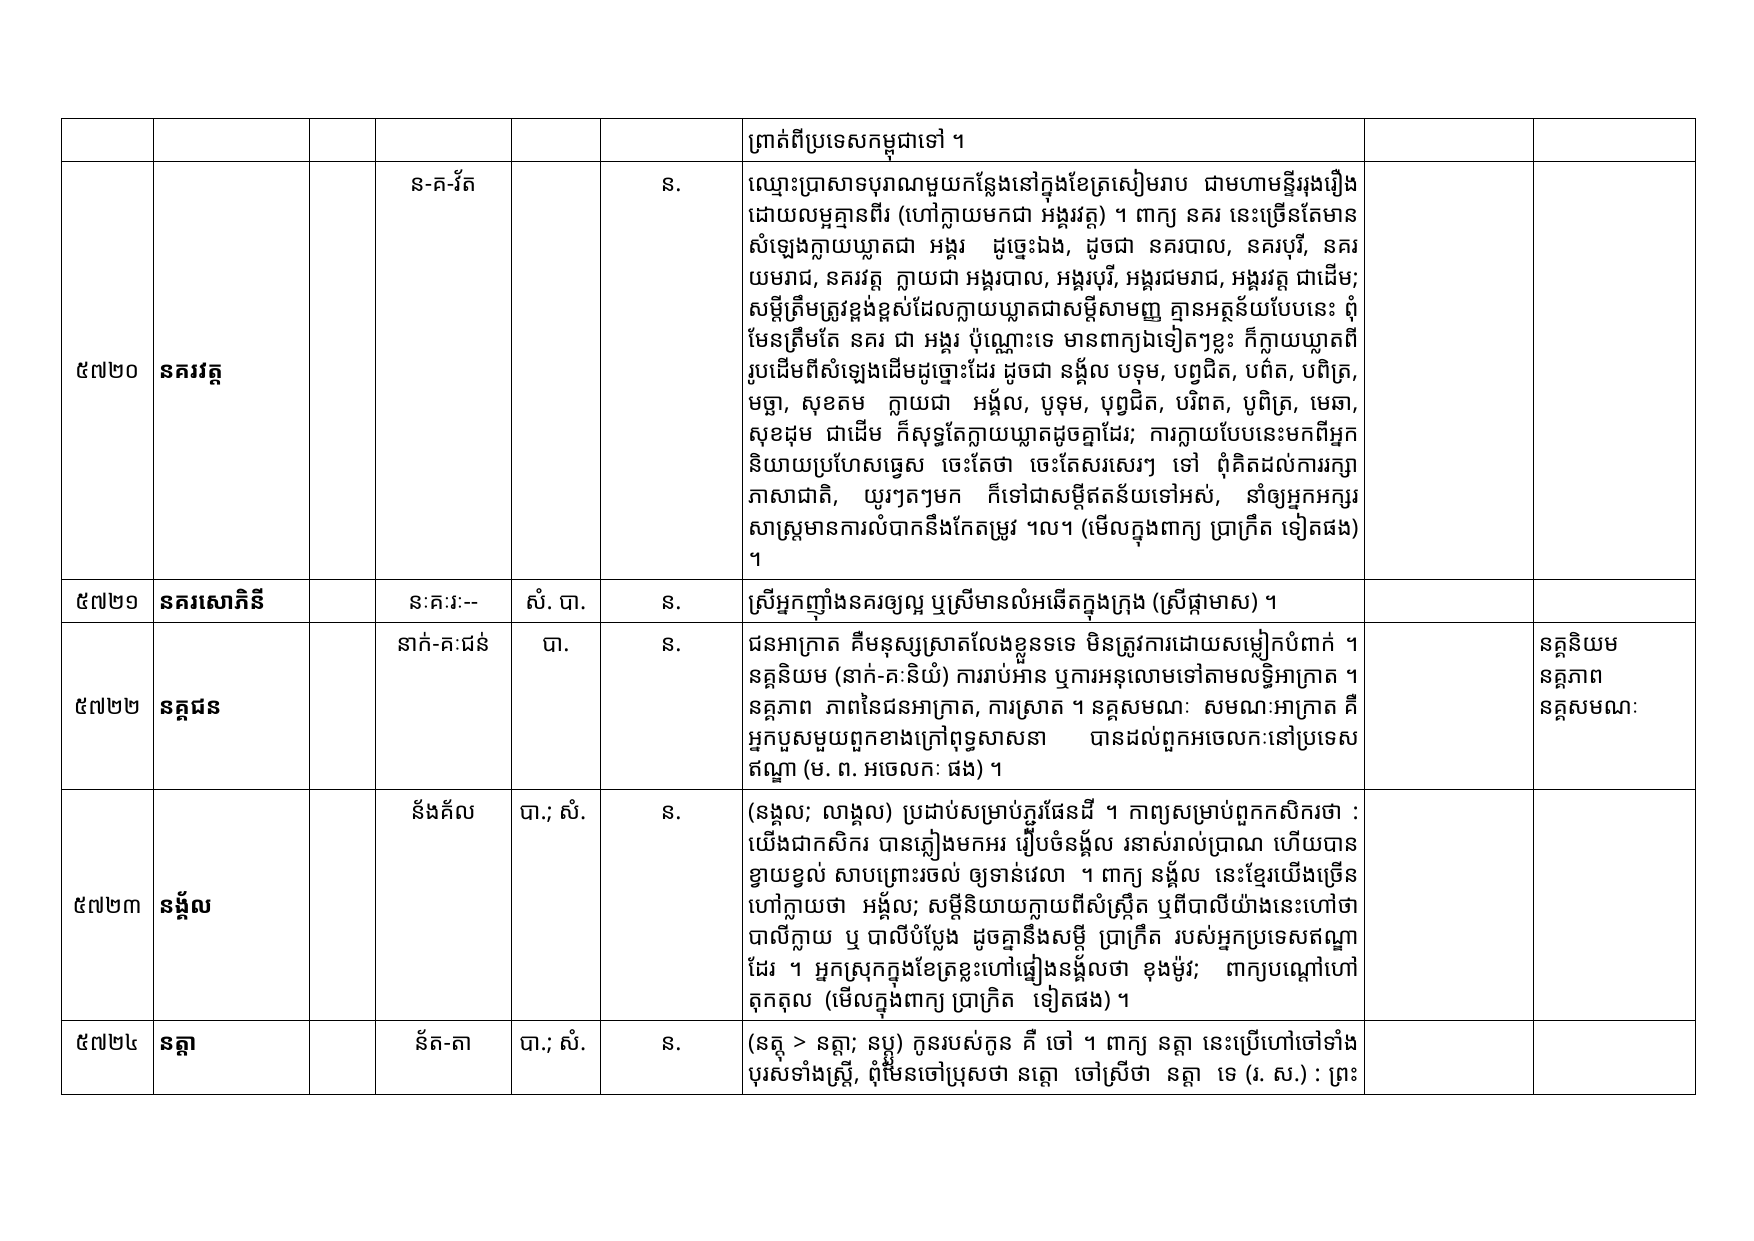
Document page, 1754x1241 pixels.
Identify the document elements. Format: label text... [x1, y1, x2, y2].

table_cell ន័ត-តា [376, 1021, 511, 1094]
table_cell [1534, 162, 1695, 579]
table_cell ៥៧២២ [62, 623, 153, 789]
table_cell នគ្គជន [154, 623, 309, 789]
table_cell (នង្គល; លាង្គល) ប្រដាប់​សម្រាប់​ភ្ជួរ​ផែន​ដី ។ កាព្យ​សម្រាប់​ពួក​កសិករ​ថា : យើង​ជា​កសិករ បាន​ភ្លៀង​មក​អរ រៀប​ចំ​នង្គ័ល​ រនាស់​រាល់​ប្រាណ ហើយ​បាន​ខ្វាយខ្វល់ សាប​ព្រោះ​រចល់ ឲ្យ​ទាន់​វេលា ។ ពាក្យ នង្គ័ល នេះ​ខ្មែរ​យើង​ច្រើន​ហៅ​ក្លាយ​ថា អង្គ័ល; សម្ដី​និយាយ​ក្លាយ​ពី​សំស្ក្រឹត ឬ​ពី​បាលី​យ៉ាង​នេះ​ហៅ​ថា បាលី​ក្លាយ ឬ បាលី​បំប្លែង ដូច​គ្នា​នឹង​សម្ដី ប្រាក្រឹត របស់​អ្នក​ប្រទេស​ឥណ្ឌា​ដែរ ។ អ្នក​ស្រុក​ក្នុង​ខែត្រ​ខ្លះ​ហៅ​ផ្នៀង​នង្គ័ល​ថា ខុងម៉ូវ; ពាក្យ​បណ្ដៅ​ហៅ តុកតុល (មើល​ក្នុង​ពាក្យ ប្រាក្រិត ទៀត​ផង) ។ [743, 790, 1364, 1020]
table_cell [154, 119, 309, 161]
table_cell [1365, 119, 1533, 161]
table_cell [1365, 162, 1533, 579]
table_cell [512, 162, 600, 579]
table_cell ន. [601, 1021, 742, 1094]
table_cell [1534, 580, 1695, 622]
table_cell នាក់-គៈជន់ [376, 623, 511, 789]
table_cell បា.; សំ. [512, 790, 600, 1020]
table_cell សំ. បា. [512, 580, 600, 622]
table_cell ៥៧២១ [62, 580, 153, 622]
table_cell [1534, 790, 1695, 1020]
table_cell [1365, 580, 1533, 622]
table_cell [1365, 1021, 1533, 1094]
table_cell ឈ្មោះ​ប្រាសាទ​បុរាណ​មួយ​កន្លែង​នៅ​ក្នុង​ខែត្រ​សៀមរាប ជា​មហា​មន្ទីរ​រុងរឿង​ដោយ​លម្អ​គ្មាន​ពីរ (ហៅ​ក្លាយ​មក​ជា អង្គរ​វត្ត) ។ ពាក្យ នគរ នេះ​ច្រើន​តែ​មាន​សំឡេង​ក្លាយ​ឃ្លាត​ជា អង្គរ ដូច្នេះ​ឯង, ដូច​ជា នគរ​បាល, នគរ​បុរី, នគរ​យមរាជ, នគរ​វត្ត​ ក្លាយ​ជា អង្គរ​បាល, អង្គរ​បុរី, អង្គរ​ជមរាជ, អង្គរ​វត្ត ជាដើម; សម្ដី​ត្រឹមត្រូវ​ខ្ពង់ខ្ពស់​ដែល​ក្លាយ​ឃ្លាត​ជា​សម្ដី​សាមញ្ញ គ្មាន​អត្ថន័យ​បែប​នេះ ពុំ​មែន​ត្រឹមតែ នគរ ជា អង្គរ ប៉ុណ្ណោះ​ទេ មាន​ពាក្យ​ឯ​ទៀត​ៗ​ខ្លះ ក៏​ក្លាយ​ឃ្លាត​ពី​រូប​ដើម​ពី​សំឡេង​ដើម​ដូច្នោះ​ដែរ ដូច​ជា នង្គ័ល បទុម, បព្វជិត, បព៌ត, បពិត្រ, មច្ឆា, សុខតម ក្លាយ​ជា អង្គ័ល, បូទុម, បុព្វជិត, បរិពត, បូពិត្រ, មេឆា, សុខដុម ជាដើម ក៏​សុទ្ធ​តែ​ក្លាយ​ឃ្លាត​ដូច​គ្នា​ដែរ; ការ​ក្លាយ​បែប​នេះ​មក​ពី​អ្នក​និយាយ​ប្រហែស​ធ្វេស ចេះ​តែ​ថា ចេះ​តែ​សរសេរ​ៗ ទៅ ពុំ​គិត​ដល់​ការ​រក្សា​ភាសា​ជាតិ, យូរ​ៗ​ត​ៗ​មក ក៏​ទៅ​ជា​សម្ដី​ឥត​ន័យ​ទៅ​អស់, នាំ​ឲ្យ​អ្នក​អក្សរ​សាស្រ្ត​មាន​ការ​លំបាក​នឹង​កែ​តម្រូវ ។ល។ (មើល​ក្នុង​ពាក្យ ប្រាក្រឹត ទៀត​ផង) ។ [743, 162, 1364, 579]
table_cell ន. [601, 623, 742, 789]
table_cell (នត្តុ > នត្តា; នប្ត្ឫ) កូន​របស់​កូន គឺ ចៅ ។ ពាក្យ នត្តា នេះ​ប្រើ​ហៅ​ចៅ​ទាំង​បុរស​ទាំង​ស្រ្តី, ពុំ​មែន​ចៅ​ប្រុស​ថា នត្តោ ចៅ​ស្រី​ថា នត្តា ទេ (រ. ស.) : ព្រះ​រាជ​នត្តា ឬ ព្រះ​នត្តា​ក្សត្រា (ចៅ​ប្រុស​នៃ​ព្រះ​រាជា), ព្រះ​រាជ​នត្តា​ក្សត្រី (ចៅ​ស្រី​នៃ​ព្រះ​រាជា), ឬ​ថា ព្រះ​នត្តា​បុរស, ព្រះ​នត្តា​ស្ត្រី ដូច្នេះ​វិញ​ក៏​បាន ។ [743, 1021, 1364, 1094]
table_cell ព្រាត់​ពី​ប្រទេស​កម្ពុជា​ទៅ ។ [743, 119, 1364, 161]
table_cell [310, 162, 375, 579]
table_cell [310, 623, 375, 789]
table_cell ន. [601, 790, 742, 1020]
table_cell ៥៧២៣ [62, 790, 153, 1020]
table_cell ជន​អា​ក្រាត គឺ​មនុស្ស​ស្រាត​លែង​ខ្លួន​ទទេ មិន​ត្រូវ​ការ​ដោយ​សម្លៀក​បំពាក់ ។ នគ្គនិយម (នាក់-គៈនិយំ) ការ​រាប់​អាន ឬ​ការ​អនុលោម​ទៅ​តាម​លទ្ធិ​អាក្រាត ។ នគ្គភាព ភាព​នៃ​ជន​អាក្រាត, ការ​ស្រាត ។ នគ្គសមណៈ សមណៈ​អាក្រាត គឺ​អ្នក​បួស​មួយ​ពួក​ខាង​ក្រៅ​ពុទ្ធ​សាសនា បាន​ដល់​ពួក​អចេលកៈ​នៅ​ប្រទេស​ឥណ្ឌា (ម. ព. អចេលកៈ ផង) ។ [743, 623, 1364, 789]
table_cell នង្គ័ល [154, 790, 309, 1020]
table_cell [310, 790, 375, 1020]
table_cell [1365, 790, 1533, 1020]
table_cell ន-គ-វ័ត [376, 162, 511, 579]
table_cell [310, 580, 375, 622]
table_cell ន័ងគ័ល [376, 790, 511, 1020]
table_cell [62, 119, 153, 161]
table_cell ន. [601, 162, 742, 579]
table_cell [1365, 623, 1533, 789]
table_cell នគរ​វត្ត [154, 162, 309, 579]
table_cell [512, 119, 600, 161]
table_cell [1534, 1021, 1695, 1094]
table_cell ៥៧២៤ [62, 1021, 153, 1094]
table_cell [1534, 119, 1695, 161]
table_cell នត្តា [154, 1021, 309, 1094]
table_cell បា.; សំ. [512, 1021, 600, 1094]
table_cell ន. [601, 580, 742, 622]
table_cell [376, 119, 511, 161]
table_cell ៥៧២០ [62, 162, 153, 579]
table_cell [310, 1021, 375, 1094]
table_cell ស្រី​អ្នក​ញ៉ាំង​នគរ​ឲ្យ​ល្អ ឬ​ស្រី​មាន​លំអ​ឆើត​ក្នុង​ក្រុង (ស្រី​ផ្កា​មាស) ។ [743, 580, 1364, 622]
table_cell បា. [512, 623, 600, 789]
table_cell [310, 119, 375, 161]
table_cell [601, 119, 742, 161]
table_cell នគរ​សោភិនី [154, 580, 309, 622]
table_cell នគ្គនិយម នគ្គភាព នគ្គសមណៈ [1534, 623, 1695, 789]
table_cell នៈគៈរៈ-- [376, 580, 511, 622]
